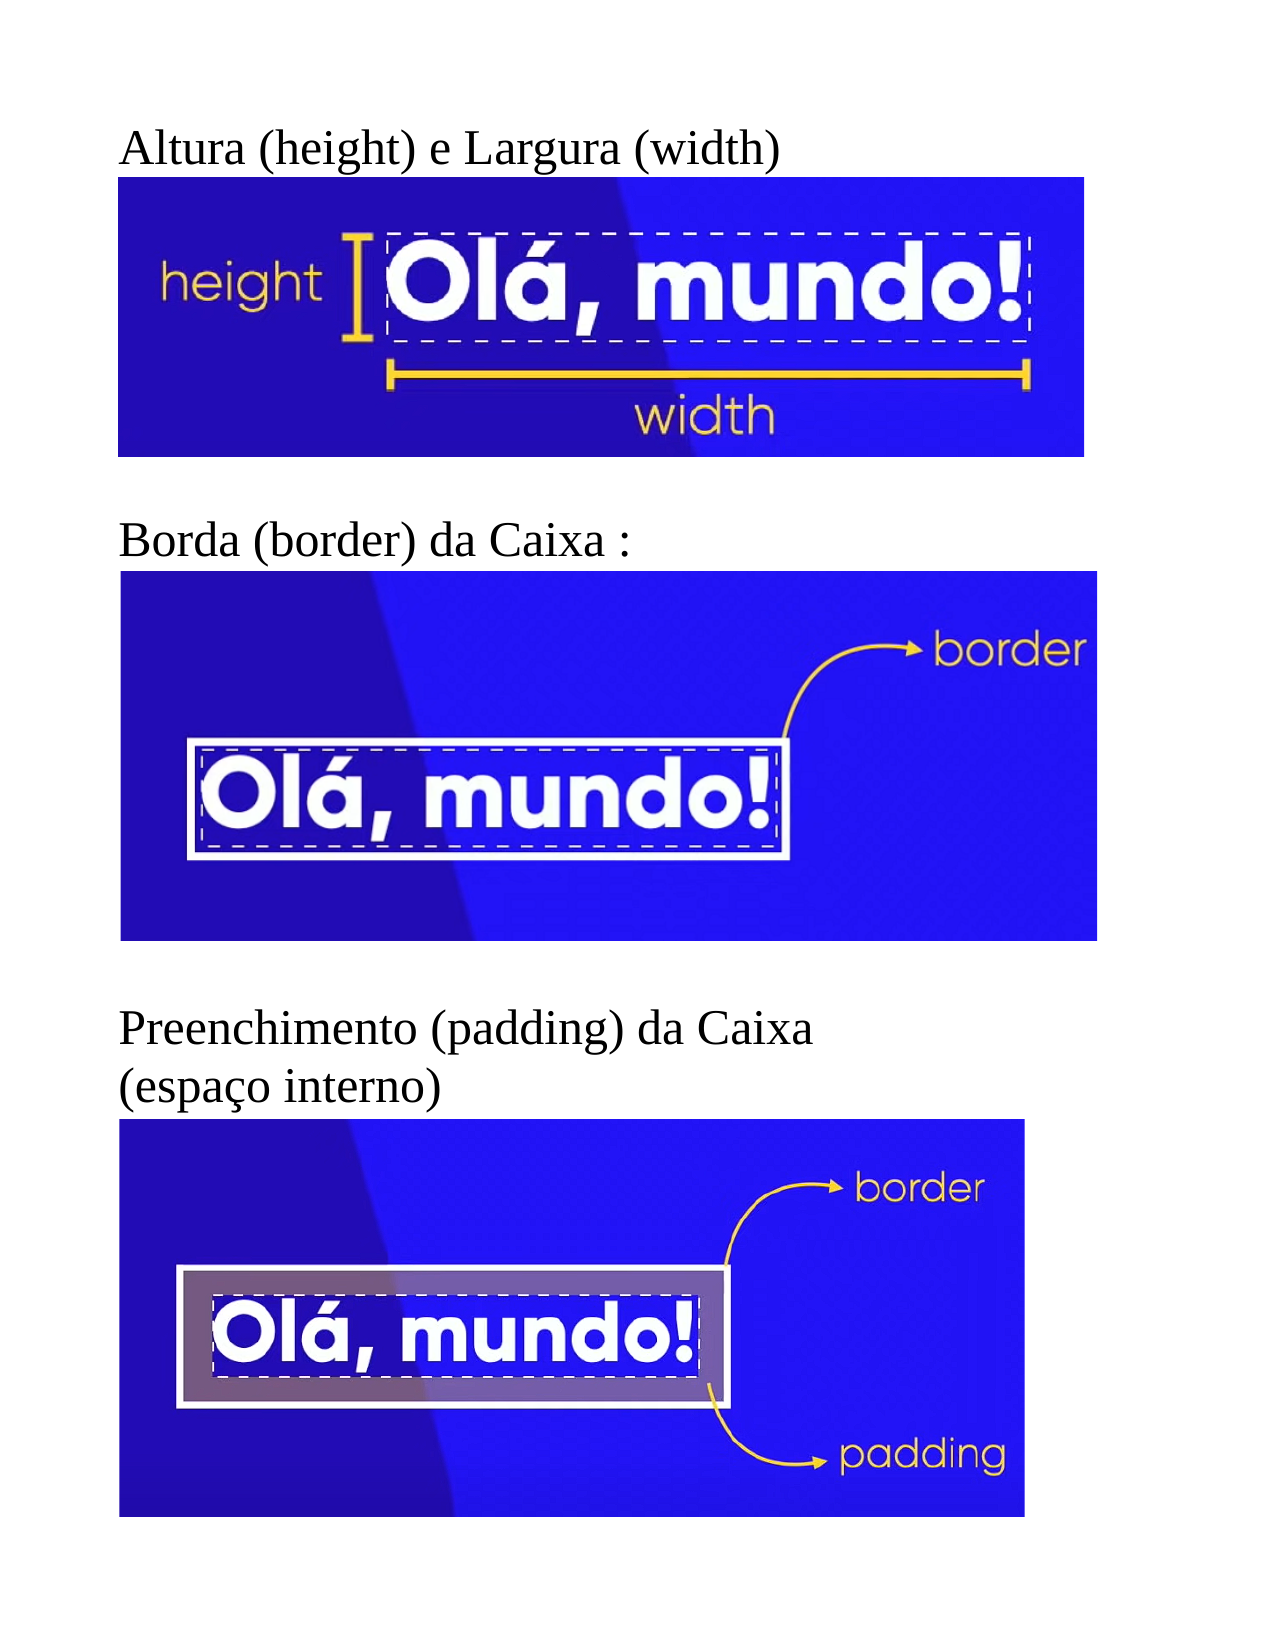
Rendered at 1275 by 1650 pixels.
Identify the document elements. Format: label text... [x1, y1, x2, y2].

text Altura (height) e Largura (width) [118, 118, 1157, 176]
picture [119, 1119, 1025, 1517]
picture [120, 571, 1098, 941]
text (espaço interno) [118, 1056, 1157, 1113]
text Borda (border) da Caixa : [118, 510, 1157, 567]
picture [118, 177, 1085, 457]
text Preenchimento (padding) da Caixa [118, 998, 1157, 1056]
